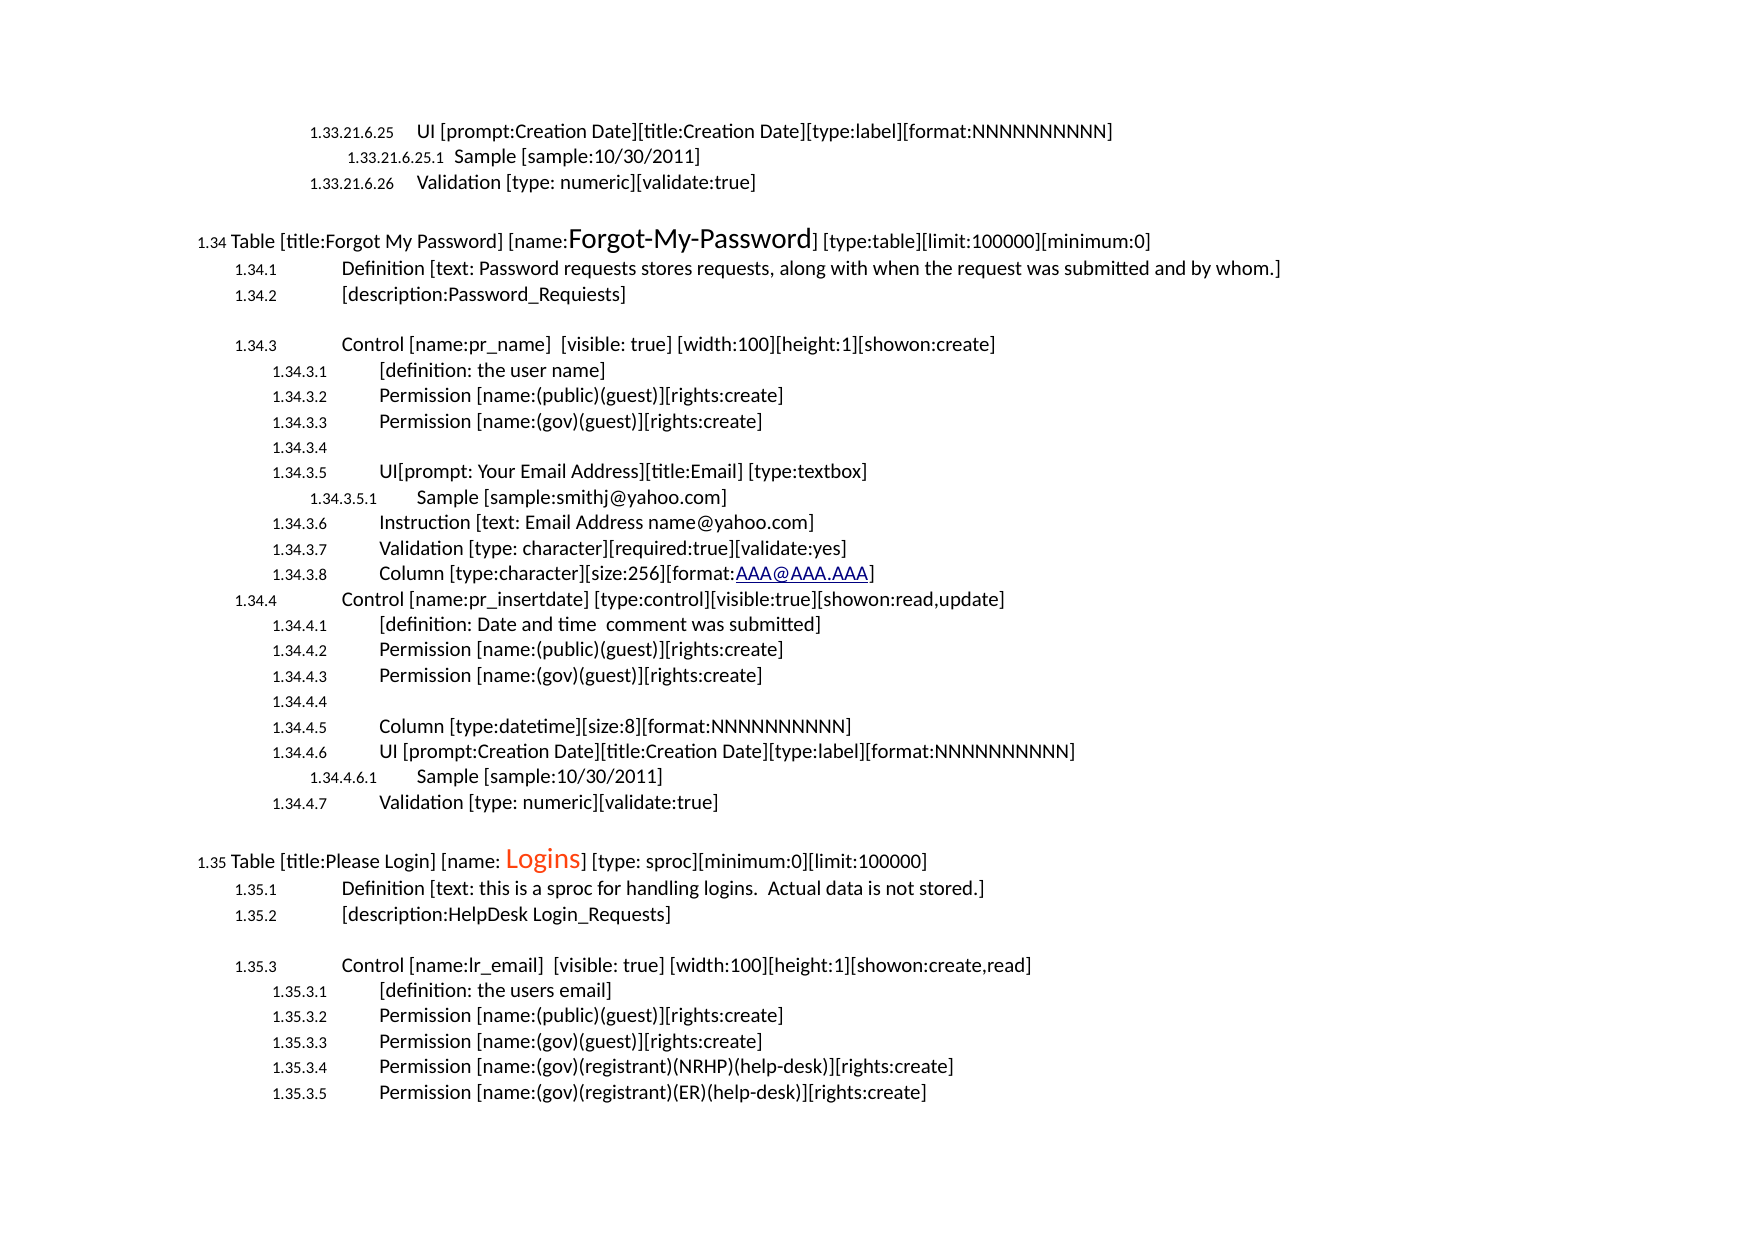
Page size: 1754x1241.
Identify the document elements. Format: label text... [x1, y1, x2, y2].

list UI[prompt: Your Email Address][title:Email] [type:textbox] [268, 459, 1636, 484]
list Validation [type: character][required:true][validate:yes] [268, 535, 1636, 560]
list Instruction [text: Email Address name@yahoo.com] [268, 509, 1636, 535]
list Control [name:pr_name] [visible: true] [width:100][height:1][showon:create] [231, 332, 1636, 357]
list [definition: the users email] [268, 977, 1636, 1003]
list Table [title:Forgot My Password] [name:Forgot-My-Password] [type:table][limit:100000][minimum:0] [193, 220, 1636, 255]
list Permission [name:(public)(guest)][rights:create] [268, 637, 1636, 662]
list Column [type:character][size:256][format:AAA@AAA.AAA] [268, 560, 1636, 586]
list UI [prompt:Creation Date][title:Creation Date][type:label][format:NNNNNNNNNN] [268, 738, 1636, 764]
list Table [title:Please Login] [name: Logins] [type: sproc][minimum:0][limit:100000] [193, 840, 1636, 876]
list Control [name:pr_insertdate] [type:control][visible:true][showon:read,update] [231, 586, 1636, 611]
list Definition [text: this is a sproc for handling logins. Actual data is not stored.] [231, 876, 1636, 901]
list [definition: the user name] [268, 357, 1636, 382]
list Permission [name:(gov)(guest)][rights:create] [268, 408, 1636, 433]
list Validation [type: numeric][validate:true] [268, 789, 1636, 814]
list [description:HelpDesk Login_Requests] [231, 901, 1636, 926]
list UI [prompt:Creation Date][title:Creation Date][type:label][format:NNNNNNNNNN] [306, 118, 1636, 143]
list Permission [name:(gov)(registrant)(NRHP)(help-desk)][rights:create] [268, 1053, 1636, 1079]
list Control [name:lr_email] [visible: true] [width:100][height:1][showon:create,read] [231, 952, 1636, 977]
list Definition [text: Password requests stores requests, along with when the request was submitted and by whom.] [231, 255, 1636, 281]
list Permission [name:(gov)(guest)][rights:create] [268, 1028, 1636, 1053]
list Sample [sample:10/30/2011] [343, 143, 1636, 169]
list Sample [sample:10/30/2011] [306, 764, 1636, 789]
list Permission [name:(public)(guest)][rights:create] [268, 1003, 1636, 1028]
list [description:Password_Requiests] [231, 281, 1636, 306]
list Sample [sample:smithj@yahoo.com] [306, 484, 1636, 509]
list Permission [name:(gov)(guest)][rights:create] [268, 662, 1636, 687]
list Column [type:datetime][size:8][format:NNNNNNNNNN] [268, 713, 1636, 738]
list Permission [name:(public)(guest)][rights:create] [268, 382, 1636, 408]
list Validation [type: numeric][validate:true] [306, 169, 1636, 194]
list [definition: Date and time comment was submitted] [268, 611, 1636, 637]
list Permission [name:(gov)(registrant)(ER)(help-desk)][rights:create] [268, 1079, 1636, 1104]
